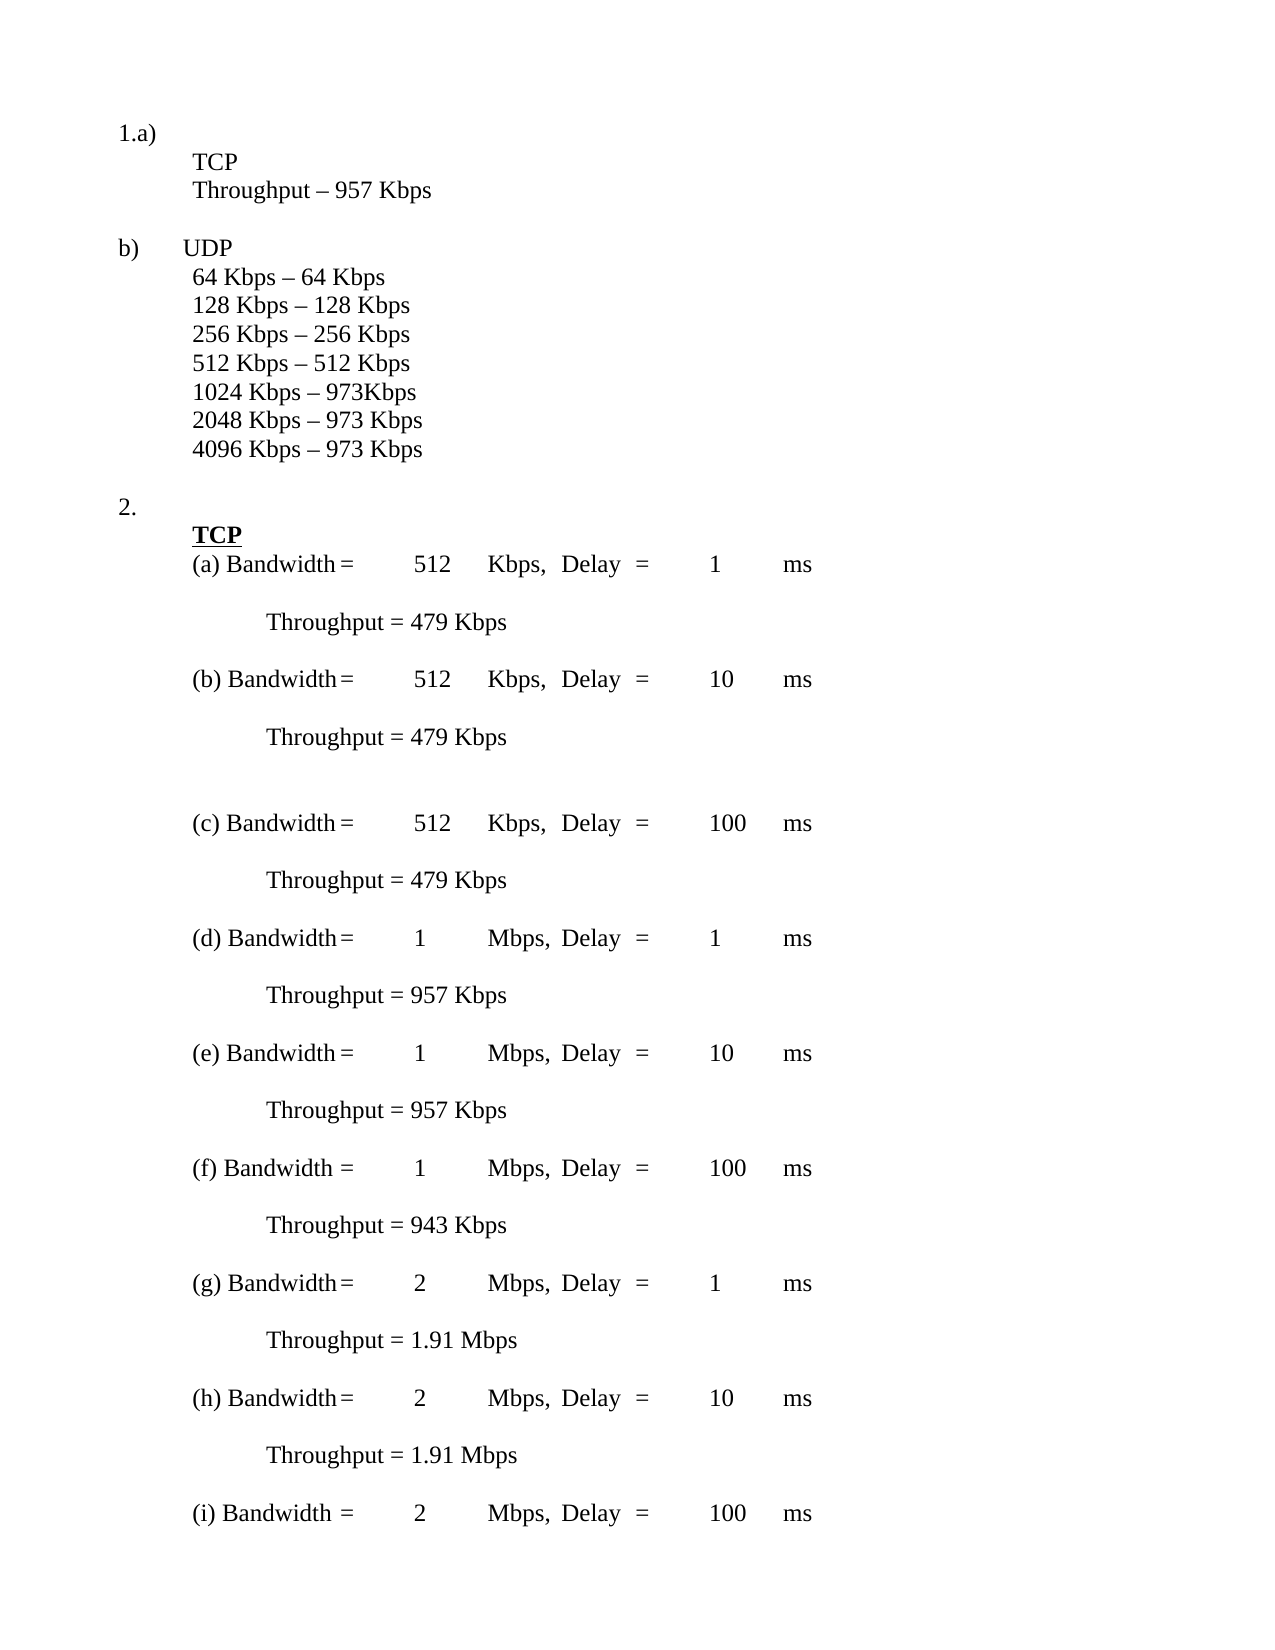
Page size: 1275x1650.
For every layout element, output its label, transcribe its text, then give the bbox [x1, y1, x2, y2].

text Throughput = 479 Kbps [118, 866, 1157, 894]
text Throughput = 479 Kbps [118, 722, 1157, 751]
text (d) Bandwidth = 1 Mbps, Delay = 1 ms [118, 923, 1157, 952]
text 1024 Kbps – 973Kbps [118, 377, 1157, 406]
text Throughput – 957 Kbps [118, 176, 1157, 204]
text (f) Bandwidth = 1 Mbps, Delay = 100 ms [118, 1153, 1157, 1182]
text (e) Bandwidth = 1 Mbps, Delay = 10 ms [118, 1038, 1157, 1067]
text (i) Bandwidth = 2 Mbps, Delay = 100 ms [118, 1498, 1157, 1527]
text 256 Kbps – 256 Kbps [118, 319, 1157, 348]
text (g) Bandwidth = 2 Mbps, Delay = 1 ms [118, 1268, 1157, 1297]
text TCP [118, 521, 1157, 549]
text Throughput = 957 Kbps [118, 1096, 1157, 1124]
text Throughput = 957 Kbps [118, 981, 1157, 1009]
text (a) Bandwidth = 512 Kbps, Delay = 1 ms [118, 549, 1157, 578]
text (h) Bandwidth = 2 Mbps, Delay = 10 ms [118, 1383, 1157, 1412]
text 2048 Kbps – 973 Kbps [118, 406, 1157, 434]
text 2. [118, 492, 1157, 521]
text Throughput = 943 Kbps [118, 1211, 1157, 1239]
text 64 Kbps – 64 Kbps [118, 262, 1157, 291]
text TCP [118, 147, 1157, 176]
text 4096 Kbps – 973 Kbps [118, 434, 1157, 463]
text b) UDP [118, 233, 1157, 262]
text 1.a) [118, 118, 1157, 147]
text Throughput = 1.91 Mbps [118, 1441, 1157, 1469]
text 128 Kbps – 128 Kbps [118, 291, 1157, 319]
text (c) Bandwidth = 512 Kbps, Delay = 100 ms [118, 808, 1157, 837]
text (b) Bandwidth = 512 Kbps, Delay = 10 ms [118, 664, 1157, 693]
text Throughput = 1.91 Mbps [118, 1326, 1157, 1354]
text 512 Kbps – 512 Kbps [118, 348, 1157, 377]
text Throughput = 479 Kbps [118, 607, 1157, 636]
